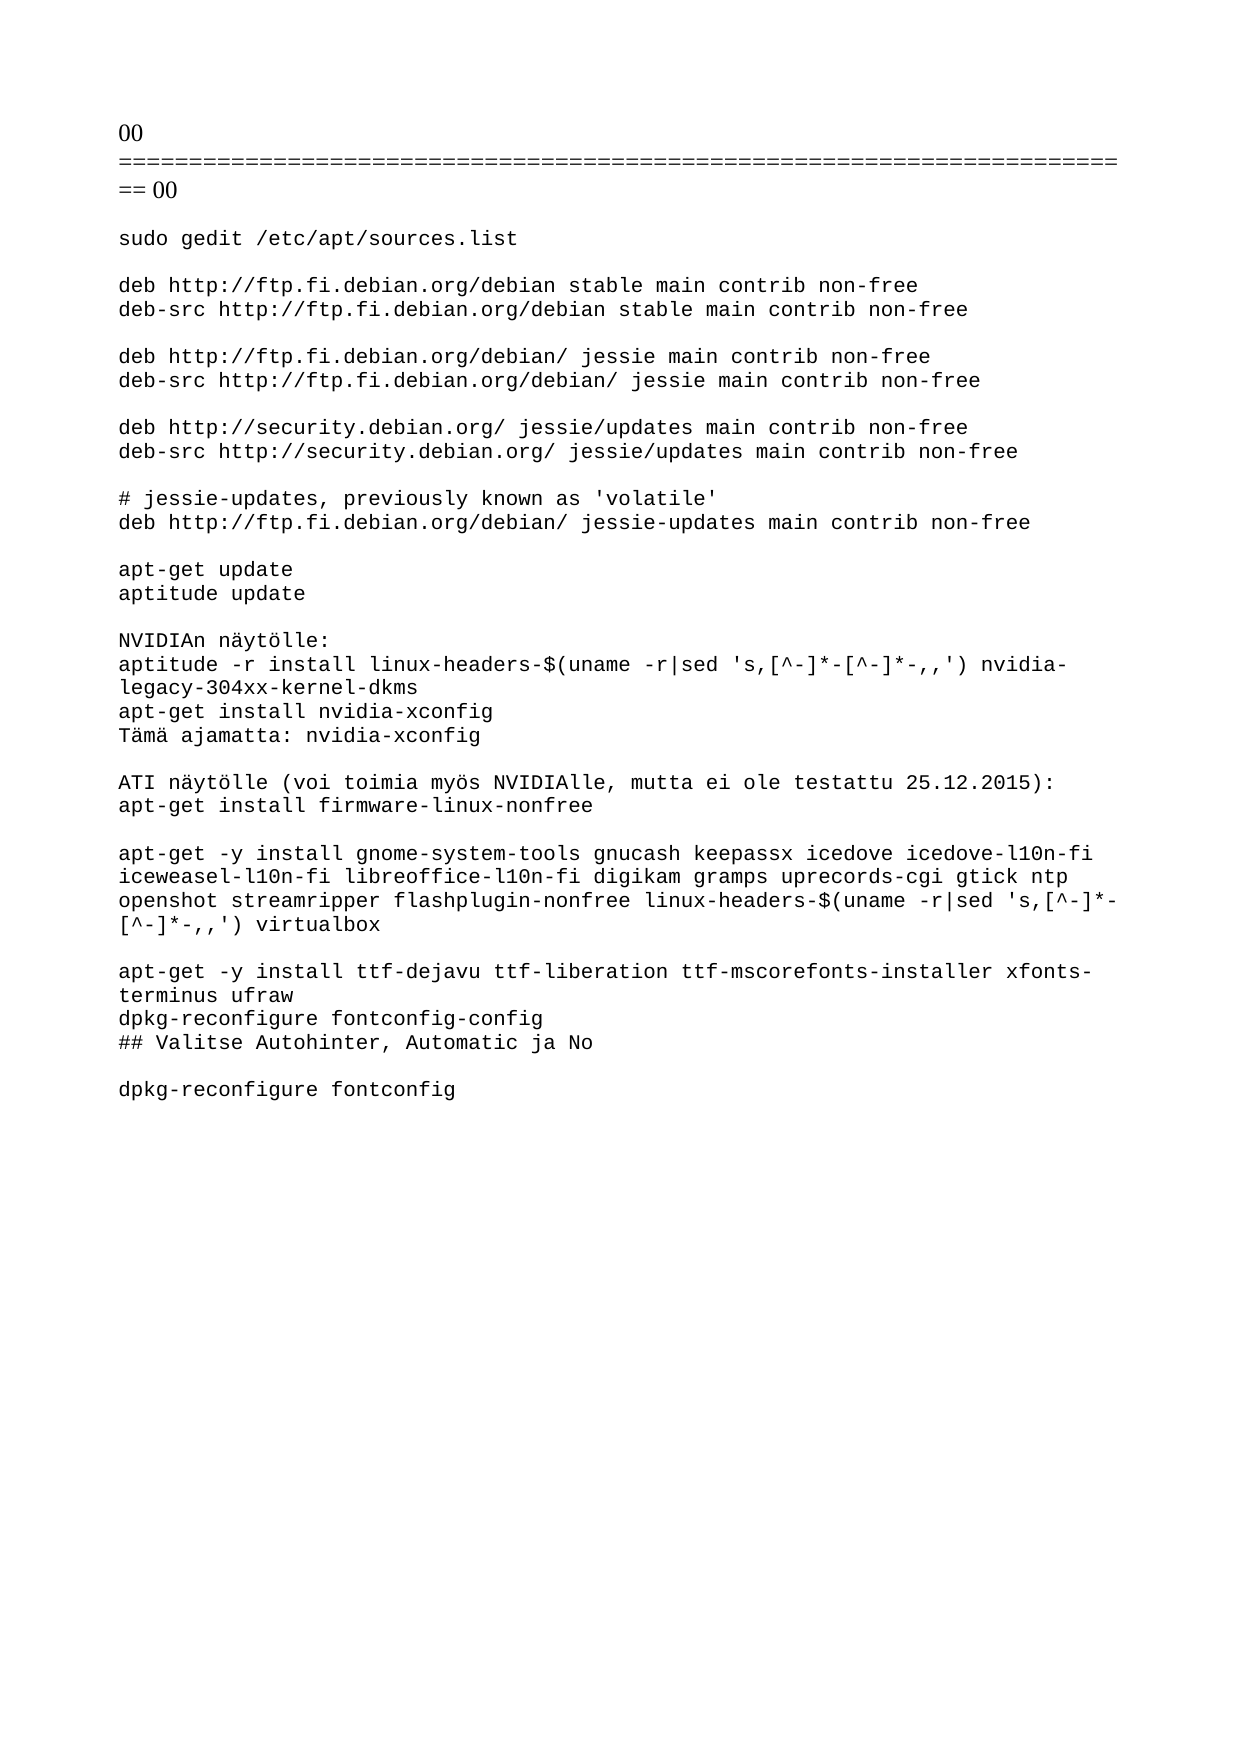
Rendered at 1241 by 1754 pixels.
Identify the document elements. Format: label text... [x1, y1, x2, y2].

text dpkg-reconfigure fontconfig-config [118, 1008, 1122, 1032]
text deb http://ftp.fi.debian.org/debian/ jessie main contrib non-free [118, 346, 1122, 370]
text Tämä ajamatta: nvidia-xconfig [118, 724, 1122, 748]
text deb-src http://ftp.fi.debian.org/debian stable main contrib non-free [118, 299, 1122, 323]
text apt-get -y install ttf-dejavu ttf-liberation ttf-mscorefonts-installer xfonts-terminus ufraw [118, 961, 1122, 1008]
text apt-get install firmware-linux-nonfree [118, 796, 1122, 819]
text sudo gedit /etc/apt/sources.list [118, 228, 1122, 252]
text aptitude update [118, 583, 1122, 606]
text apt-get update [118, 559, 1122, 583]
text 00 ========================================================================= 00 [118, 118, 1122, 204]
text deb http://ftp.fi.debian.org/debian/ jessie-updates main contrib non-free [118, 512, 1122, 535]
text apt-get install nvidia-xconfig [118, 701, 1122, 724]
text aptitude -r install linux-headers-$(uname -r|sed 's,[^-]*-[^-]*-,,') nvidia-legacy-304xx-kernel-dkms [118, 654, 1122, 701]
text deb-src http://security.debian.org/ jessie/updates main contrib non-free [118, 441, 1122, 464]
text deb http://security.debian.org/ jessie/updates main contrib non-free [118, 417, 1122, 441]
text # jessie-updates, previously known as 'volatile' [118, 488, 1122, 512]
text dpkg-reconfigure fontconfig [118, 1079, 1122, 1103]
text deb-src http://ftp.fi.debian.org/debian/ jessie main contrib non-free [118, 370, 1122, 393]
text NVIDIAn näytölle: [118, 630, 1122, 654]
text ATI näytölle (voi toimia myös NVIDIAlle, mutta ei ole testattu 25.12.2015): [118, 772, 1122, 796]
text ## Valitse Autohinter, Automatic ja No [118, 1032, 1122, 1056]
text apt-get -y install gnome-system-tools gnucash keepassx icedove icedove-l10n-fi iceweasel-l10n-fi libreoffice-l10n-fi digikam gramps uprecords-cgi gtick ntp openshot streamripper flashplugin-nonfree linux-headers-$(uname -r|sed 's,[^-]*-[^-]*-,,') virtualbox [118, 843, 1122, 937]
text deb http://ftp.fi.debian.org/debian stable main contrib non-free [118, 275, 1122, 299]
